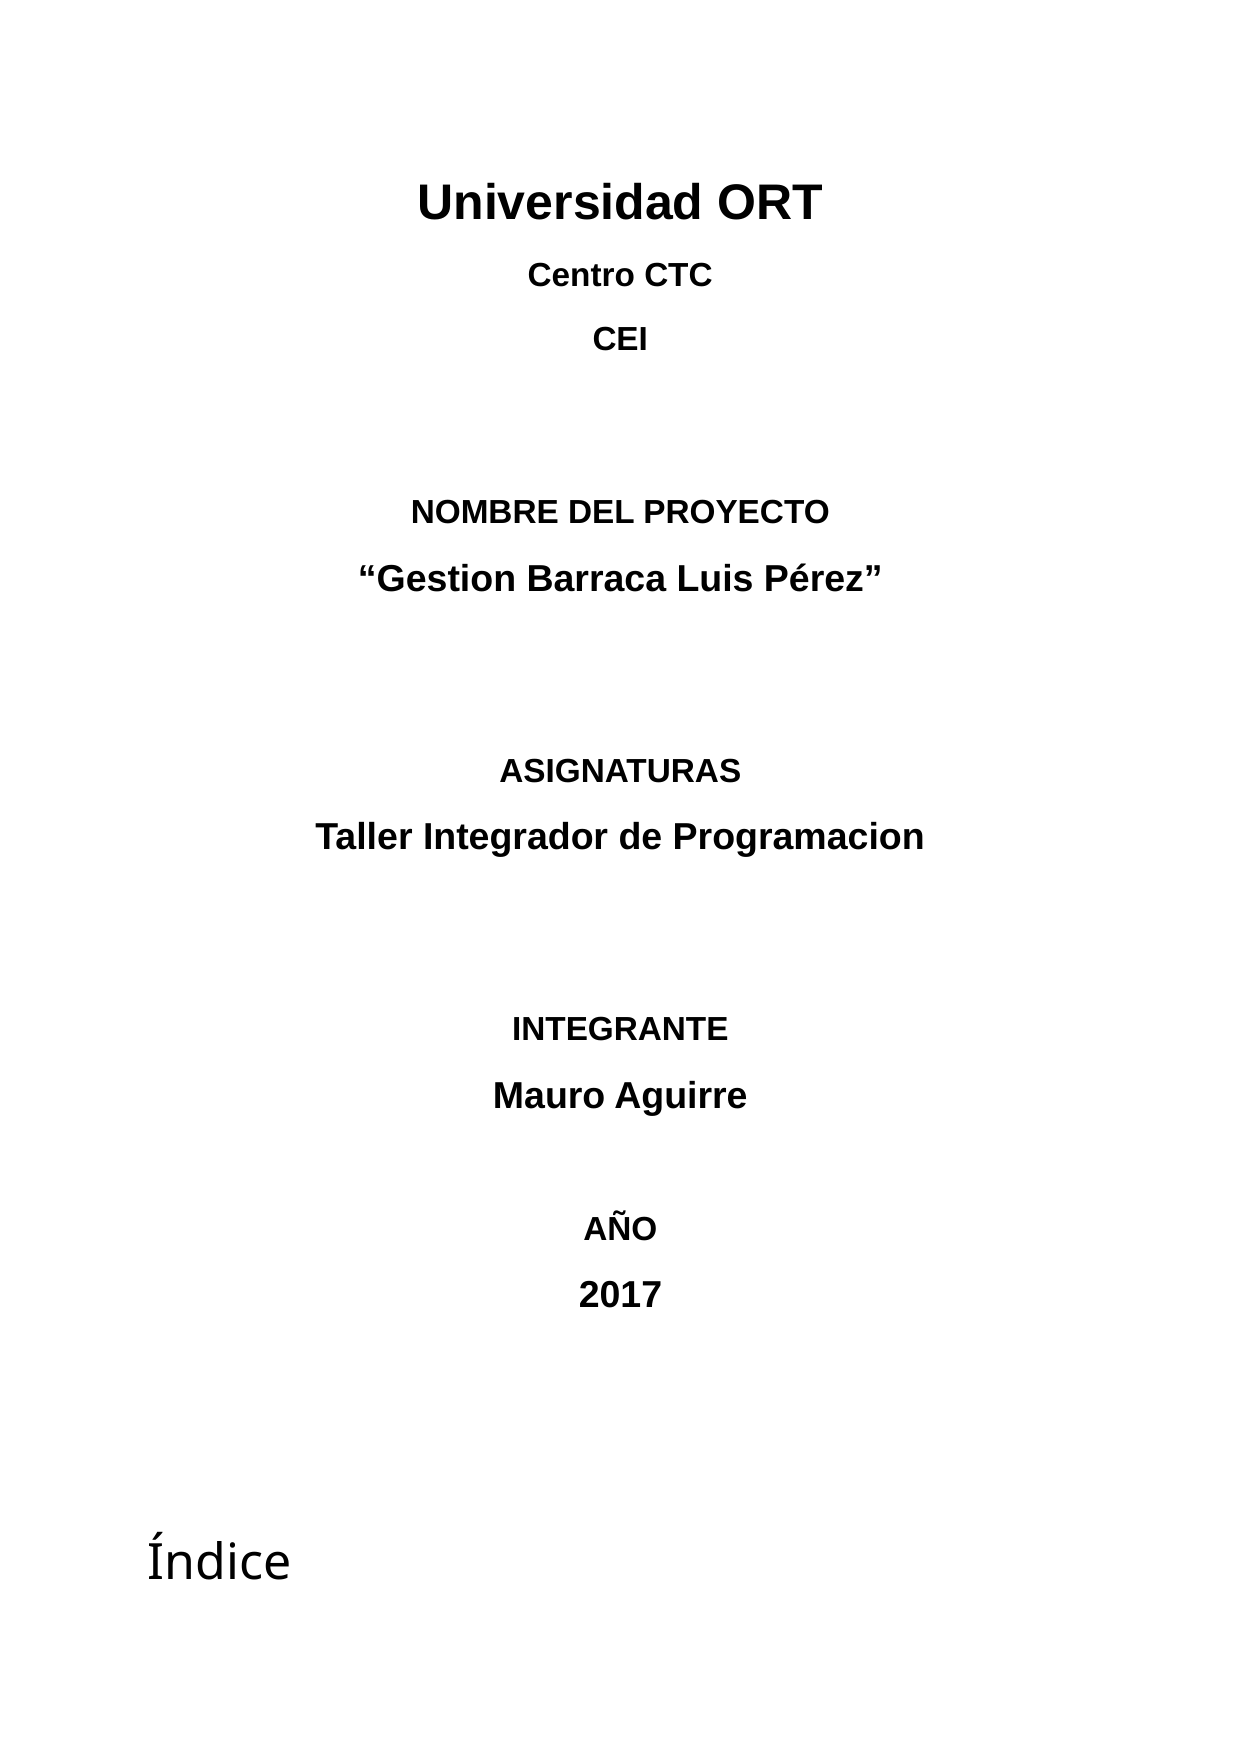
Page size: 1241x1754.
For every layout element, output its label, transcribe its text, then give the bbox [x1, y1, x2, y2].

title NOMBRE DEL PROYECTO [148, 493, 1092, 531]
title 2017 [148, 1273, 1092, 1316]
title CEI [148, 319, 1092, 357]
title Mauro Aguirre [148, 1073, 1092, 1116]
text Índice [148, 1526, 1092, 1594]
title Centro CTC [148, 255, 1092, 294]
title ASIGNATURAS [148, 751, 1092, 789]
title INTEGRANTE [148, 1009, 1092, 1048]
title Taller Integrador de Programacion [148, 814, 1092, 858]
title Universidad ORT [148, 173, 1092, 230]
title AÑO [148, 1209, 1092, 1248]
title “Gestion Barraca Luis Pérez” [148, 556, 1092, 599]
